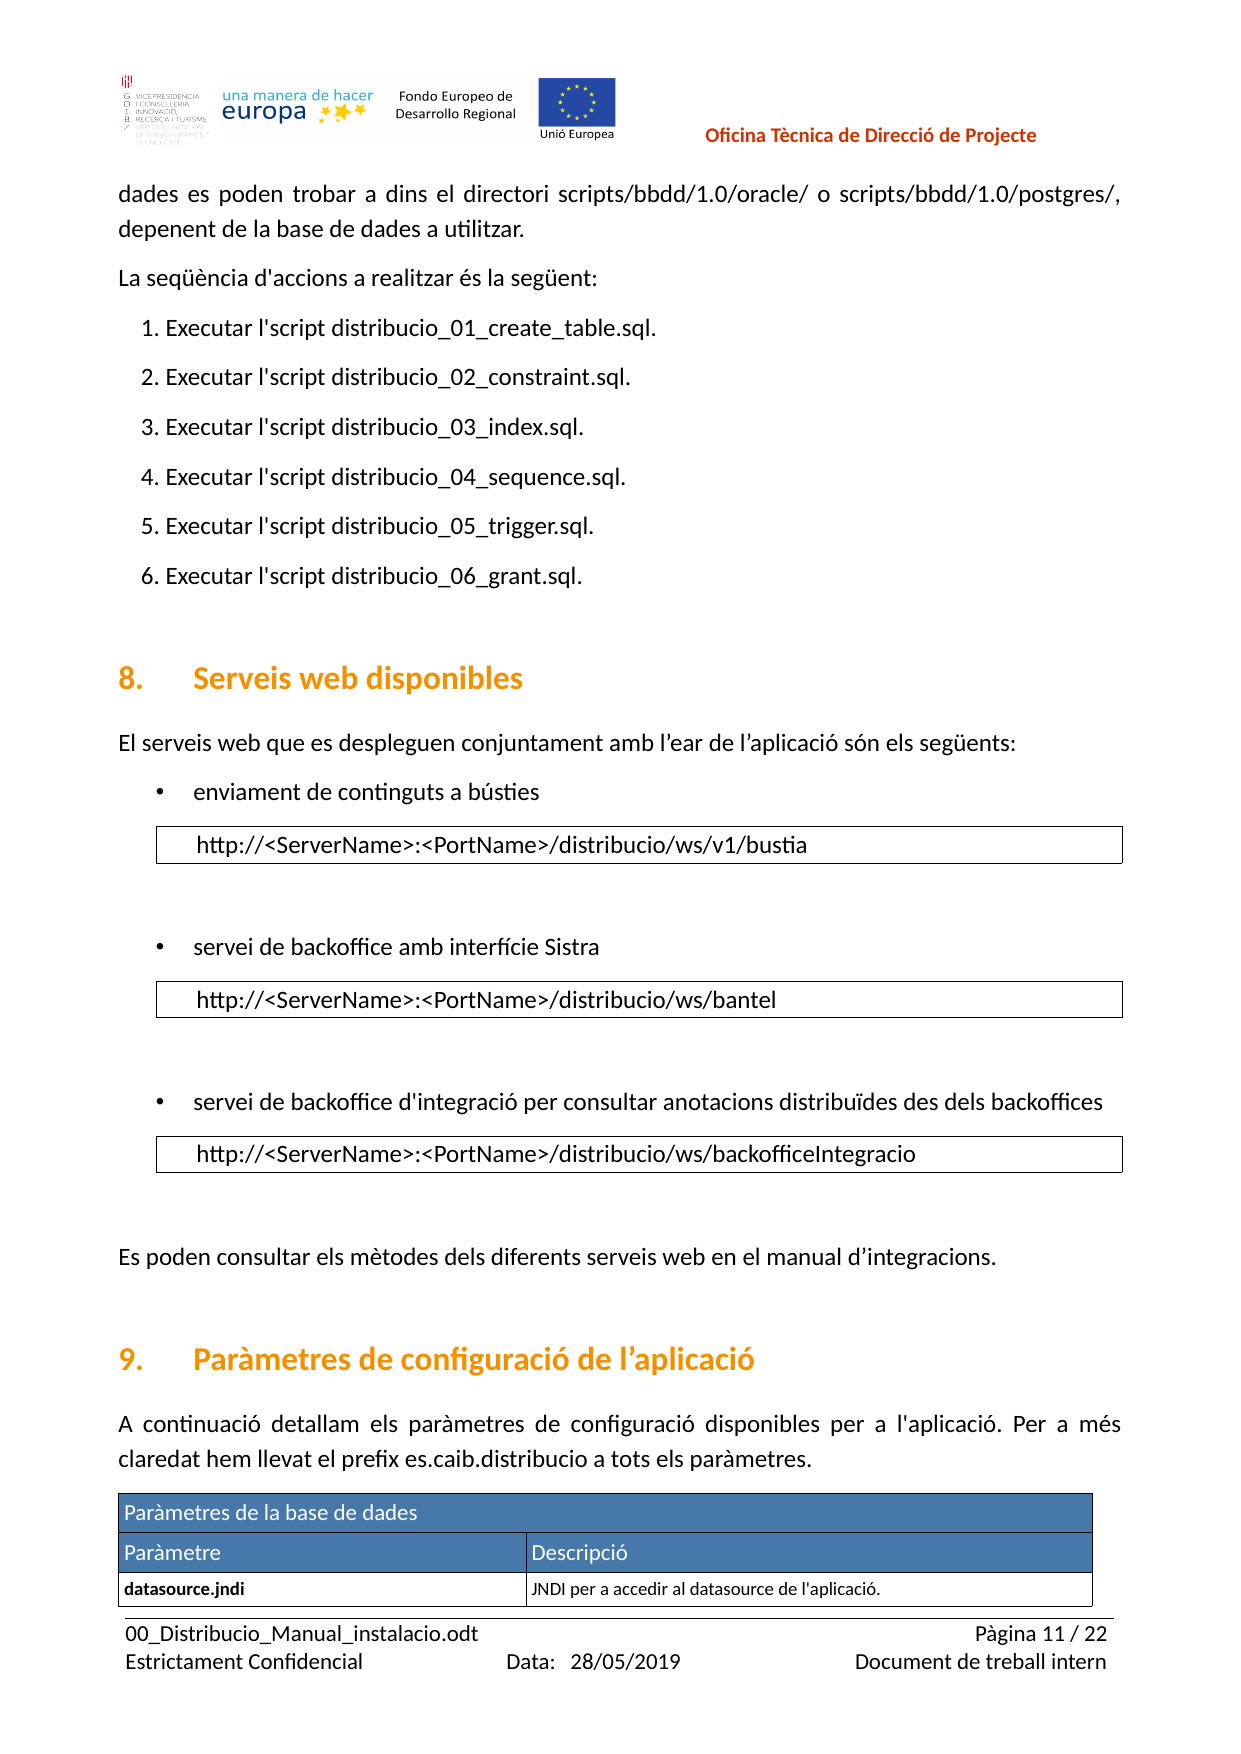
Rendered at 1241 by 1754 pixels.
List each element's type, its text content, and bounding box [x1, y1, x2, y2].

picture [219, 73, 621, 147]
list servei de backoffice d'integració per consultar anotacions distribuïdes des dels backoffices [156, 1086, 1122, 1117]
subtitle Serveis web disponibles [118, 657, 1122, 697]
text 3. Executar l'script distribucio_03_index.sql. [118, 411, 1122, 442]
picture [118, 73, 213, 147]
text La seqüència d'accions a realitzar és la següent: [118, 262, 1122, 293]
list http://<ServerName>:<PortName>/distribucio/ws/bantel [157, 982, 1122, 1017]
list servei de backoffice amb interfície Sistra [156, 931, 1122, 962]
text 2. Executar l'script distribucio_02_constraint.sql. [118, 361, 1122, 392]
table_cell Paràmetre [119, 1533, 526, 1572]
text 5. Executar l'script distribucio_05_trigger.sql. [118, 510, 1122, 541]
table_cell datasource.jndi [119, 1573, 526, 1606]
table_cell Descripció [527, 1533, 1092, 1572]
text 1. Executar l'script distribucio_01_create_table.sql. [118, 312, 1122, 342]
table_cell JNDI per a accedir al datasource de l'aplicació. [527, 1573, 1092, 1606]
text A continuació detallam els paràmetres de configuració disponibles per a l'aplicació. Per a més claredat hem llevat el prefix es.caib.distribucio a tots els paràmetres. [118, 1408, 1122, 1473]
text Es poden consultar els mètodes dels diferents serveis web en el manual d’integracions. [118, 1241, 1122, 1271]
subtitle Paràmetres de configuració de l’aplicació [118, 1338, 1122, 1378]
text dades es poden trobar a dins el directori scripts/bbdd/1.0/oracle/ o scripts/bbdd/1.0/postgres/, depenent de la base de dades a utilitzar. [118, 178, 1122, 243]
table_header Paràmetres de la base de dades [119, 1494, 1092, 1532]
list http://<ServerName>:<PortName>/distribucio/ws/v1/bustia [157, 827, 1122, 863]
list http://<ServerName>:<PortName>/distribucio/ws/backofficeIntegracio [157, 1137, 1122, 1172]
list enviament de continguts a bústies [156, 776, 1122, 807]
text 4. Executar l'script distribucio_04_sequence.sql. [118, 461, 1122, 491]
text El serveis web que es despleguen conjuntament amb l’ear de l’aplicació són els següents: [118, 727, 1122, 757]
text 6. Executar l'script distribucio_06_grant.sql. [118, 560, 1122, 590]
